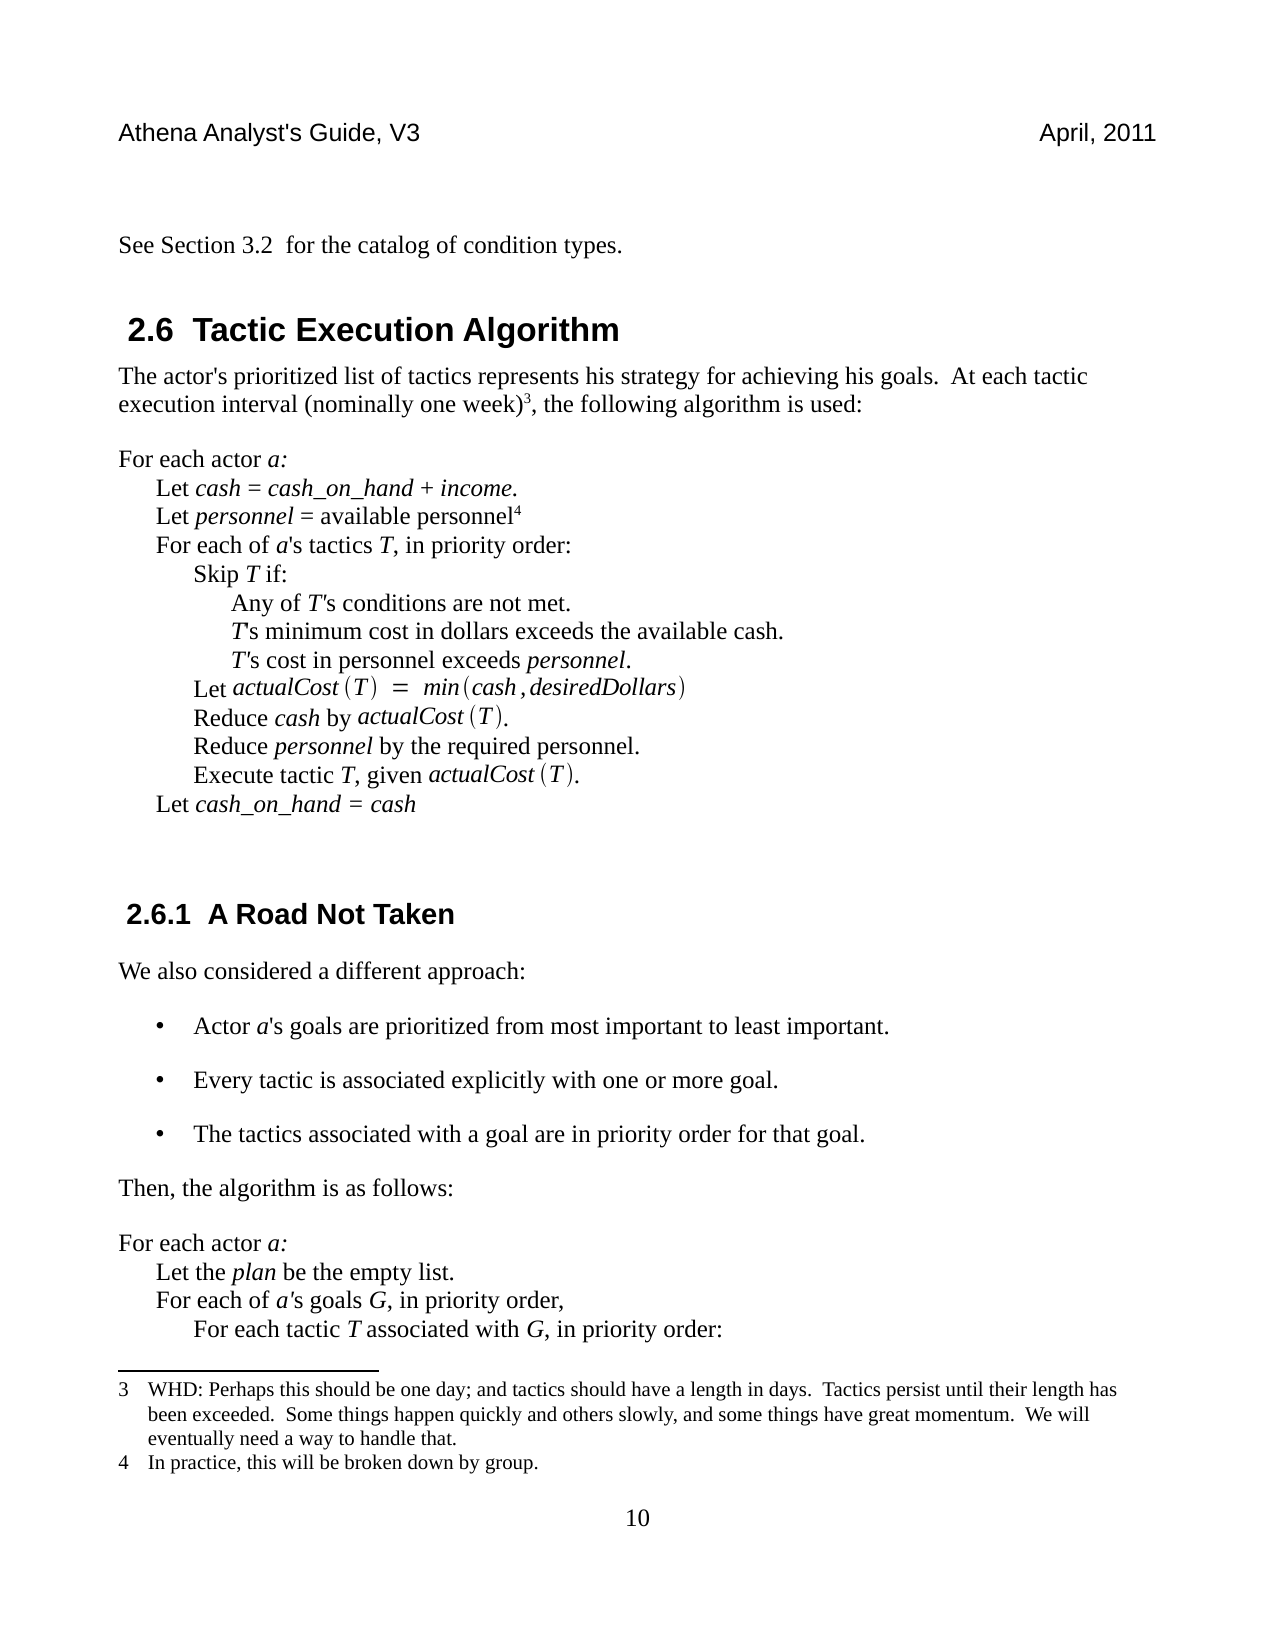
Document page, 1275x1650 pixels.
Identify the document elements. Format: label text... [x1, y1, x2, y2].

text The actor's prioritized list of tactics represents his strategy for achieving his goals. At each tactic execution interval (nominally one week), the following algorithm is used: [118, 361, 1157, 418]
subtitle A Road Not Taken [118, 897, 1157, 931]
text Let the plan be the empty list. [118, 1257, 1157, 1285]
text Any of T's conditions are not met. [118, 588, 1157, 616]
text Let cash_on_hand = cash [118, 789, 1157, 818]
text Then, the algorithm is as follows: [118, 1173, 1157, 1202]
text Reduce cash by . [118, 703, 1157, 731]
text We also considered a different approach: [118, 956, 1157, 985]
text For each of a's goals G, in priority order, [118, 1285, 1157, 1314]
text T's cost in personnel exceeds personnel. [118, 645, 1157, 674]
text For each actor a: [118, 444, 1157, 473]
text Skip T if: [118, 559, 1157, 588]
list Actor a's goals are prioritized from most important to least important. [156, 1011, 1157, 1039]
text See Section 3.2 for the catalog of condition types. [118, 231, 1157, 259]
text T's minimum cost in dollars exceeds the available cash. [118, 616, 1157, 645]
text For each actor a: [118, 1228, 1157, 1257]
text Let cash = cash_on_hand + income. [118, 473, 1157, 501]
subtitle Tactic Execution Algorithm [118, 310, 1157, 348]
list Every tactic is associated explicitly with one or more goal. [156, 1065, 1157, 1094]
text WHD: Perhaps this should be one day; and tactics should have a length in days. Tactics persist until their length has been exceeded. Some things happen quickly and others slowly, and some things have great momentum. We will eventually need a way to handle that. [118, 1377, 1157, 1449]
text Let [118, 674, 1157, 703]
text Reduce personnel by the required personnel. [118, 731, 1157, 760]
text Let personnel = available personnel [118, 501, 1157, 530]
text In practice, this will be broken down by group. [118, 1449, 1157, 1474]
text For each of a's tactics T, in priority order: [118, 530, 1157, 559]
text Execute tactic T, given . [118, 760, 1157, 789]
text For each tactic T associated with G, in priority order: [118, 1314, 1157, 1343]
list The tactics associated with a goal are in priority order for that goal. [156, 1119, 1157, 1148]
